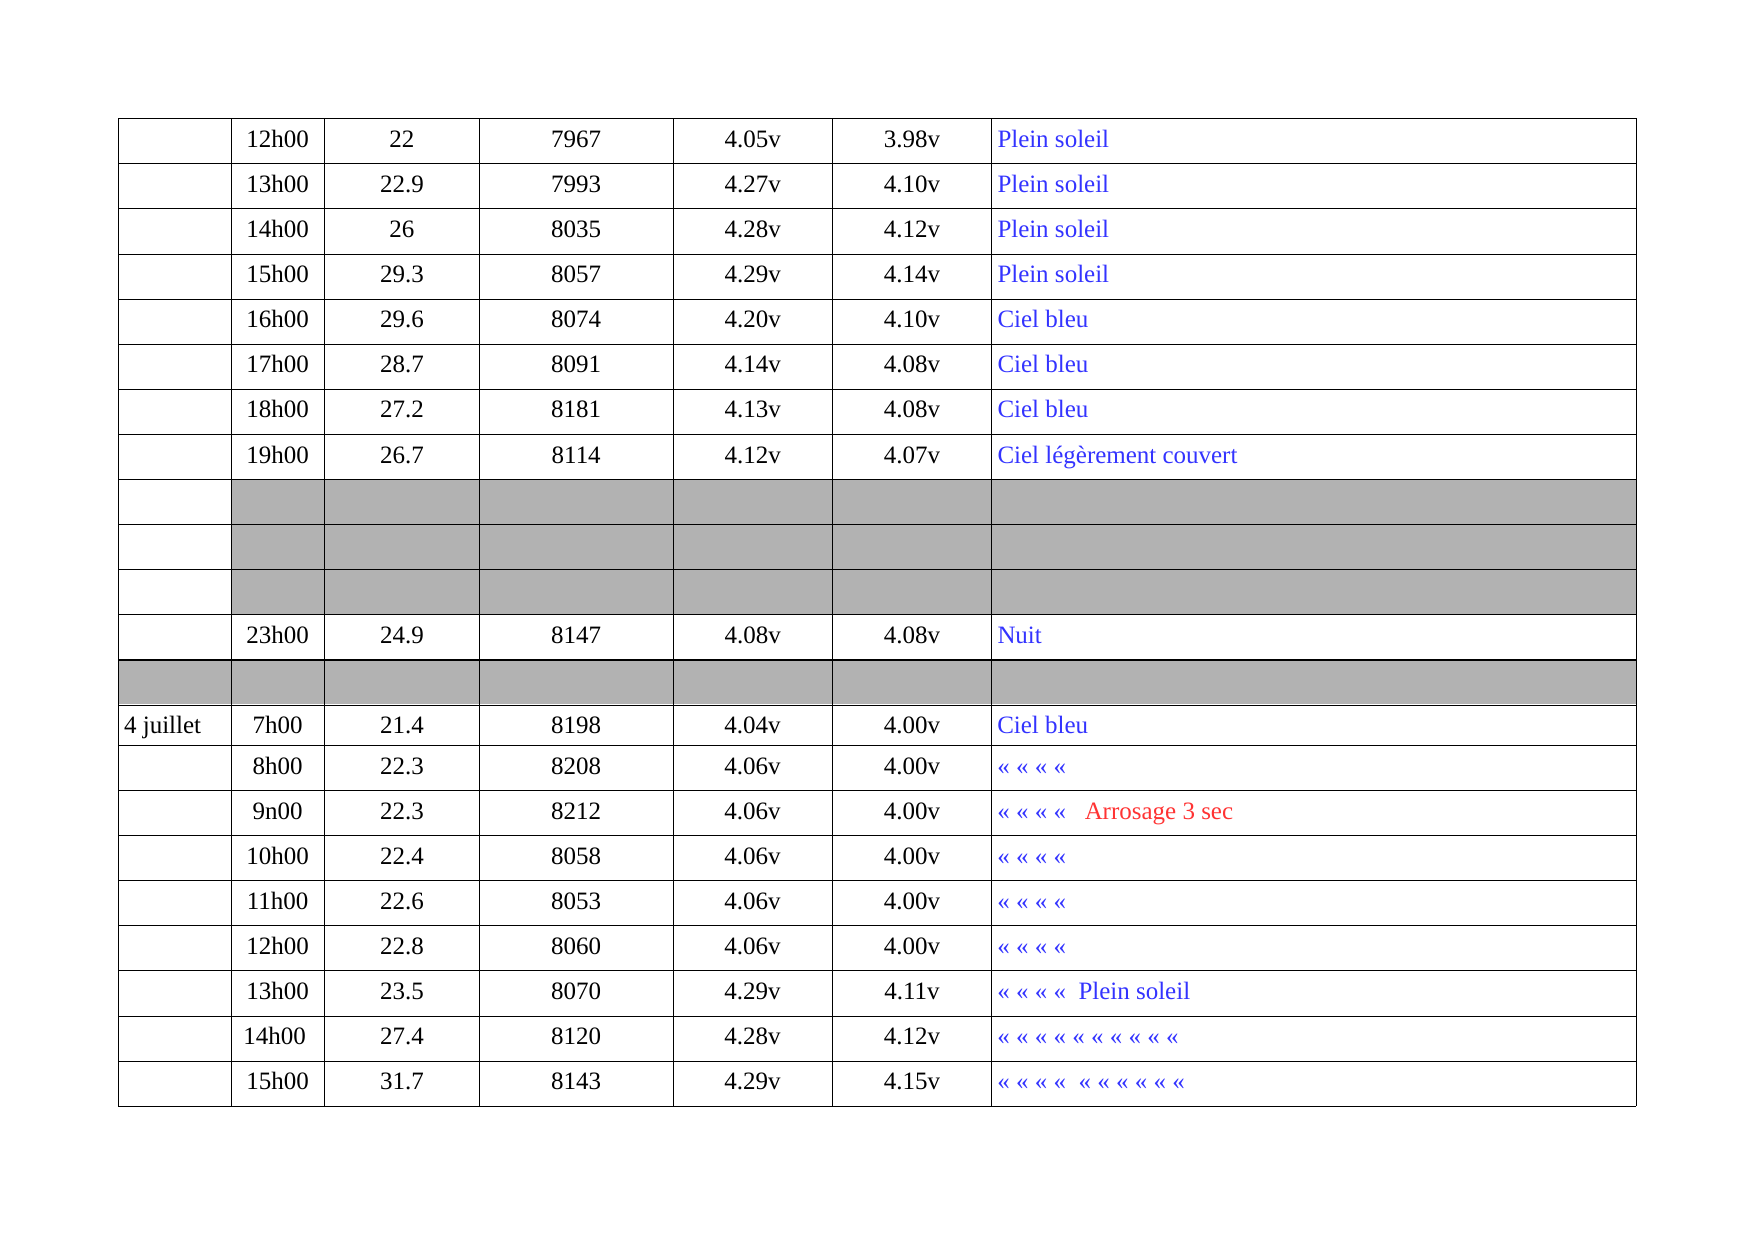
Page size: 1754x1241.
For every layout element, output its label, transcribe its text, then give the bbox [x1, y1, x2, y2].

table_cell 22.6 [325, 881, 479, 925]
table_cell Plein soleil [992, 255, 1636, 298]
table_cell Ciel bleu [992, 300, 1636, 344]
table_cell [119, 255, 231, 298]
table_cell 22.4 [325, 836, 479, 880]
table_cell 8147 [480, 615, 673, 659]
table_cell [674, 570, 832, 614]
table_header [232, 661, 324, 704]
table_cell [119, 971, 231, 1016]
table_cell 26 [325, 209, 479, 253]
table_cell 18h00 [232, 390, 324, 434]
table_cell 4 juillet [119, 706, 231, 745]
table_cell 4.04v [674, 706, 832, 745]
table_cell Nuit [992, 615, 1636, 659]
table_cell 4.12v [833, 1017, 991, 1061]
table_cell 4.08v [833, 390, 991, 434]
table_header [119, 661, 231, 704]
table_cell 31.7 [325, 1062, 479, 1106]
table_cell [119, 525, 231, 569]
table_cell 23h00 [232, 615, 324, 659]
table_cell [992, 570, 1636, 614]
table_cell 12h00 [232, 119, 324, 163]
table_cell 8053 [480, 881, 673, 925]
table_cell 8070 [480, 971, 673, 1016]
table_cell 4.29v [674, 971, 832, 1016]
table_cell « « « « « « « « « « [992, 1017, 1636, 1061]
table_cell 28.7 [325, 345, 479, 389]
table_cell 4.00v [833, 926, 991, 970]
table_cell 4.29v [674, 255, 832, 298]
table_cell 8212 [480, 791, 673, 835]
table_cell [119, 746, 231, 790]
table_header [992, 661, 1636, 704]
table_cell 29.3 [325, 255, 479, 298]
table_cell [119, 300, 231, 344]
table_cell 8208 [480, 746, 673, 790]
table_cell « « « « Arrosage 3 sec [992, 791, 1636, 835]
table_cell « « « « [992, 926, 1636, 970]
table_cell 4.20v [674, 300, 832, 344]
table_cell 22.3 [325, 791, 479, 835]
table_cell 24.9 [325, 615, 479, 659]
table_cell 8181 [480, 390, 673, 434]
table_cell 8035 [480, 209, 673, 253]
table_cell 22.3 [325, 746, 479, 790]
table_cell [674, 480, 832, 524]
table_cell « « « « [992, 746, 1636, 790]
table_cell Plein soleil [992, 119, 1636, 163]
table_cell 8091 [480, 345, 673, 389]
table_cell [119, 881, 231, 925]
table_cell 10h00 [232, 836, 324, 880]
table_cell 4.00v [833, 836, 991, 880]
table_cell 11h00 [232, 881, 324, 925]
table_cell 22.9 [325, 164, 479, 208]
table_cell 29.6 [325, 300, 479, 344]
table_cell 14h00 [232, 209, 324, 253]
table_cell 4.06v [674, 836, 832, 880]
table_cell 15h00 [232, 255, 324, 298]
table_cell 4.10v [833, 300, 991, 344]
table_cell [232, 480, 324, 524]
table_cell [119, 1017, 231, 1061]
table_cell 4.12v [833, 209, 991, 253]
table_cell 4.00v [833, 791, 991, 835]
table_cell 17h00 [232, 345, 324, 389]
table_cell [232, 570, 324, 614]
table_cell 4.27v [674, 164, 832, 208]
table_cell 12h00 [232, 926, 324, 970]
table_cell 4.08v [833, 615, 991, 659]
table_cell [480, 480, 673, 524]
table_cell 4.10v [833, 164, 991, 208]
table_cell 4.08v [674, 615, 832, 659]
table_cell 8058 [480, 836, 673, 880]
table_cell 16h00 [232, 300, 324, 344]
table_cell 13h00 [232, 164, 324, 208]
table_cell 4.06v [674, 881, 832, 925]
table_cell 26.7 [325, 435, 479, 479]
table_cell Plein soleil [992, 164, 1636, 208]
table_cell 8074 [480, 300, 673, 344]
table_cell 22.8 [325, 926, 479, 970]
table_cell [480, 570, 673, 614]
table_cell 8114 [480, 435, 673, 479]
table_cell Ciel bleu [992, 390, 1636, 434]
table_cell « « « « Plein soleil [992, 971, 1636, 1016]
table_cell « « « « « « « « « « [992, 1062, 1636, 1106]
table_cell 27.4 [325, 1017, 479, 1061]
table_cell 4.05v [674, 119, 832, 163]
table_cell 7993 [480, 164, 673, 208]
table_cell [119, 119, 231, 163]
table_cell 4.28v [674, 1017, 832, 1061]
table_cell « « « « [992, 836, 1636, 880]
table_cell 4.15v [833, 1062, 991, 1106]
table_cell [992, 525, 1636, 569]
table_cell [325, 525, 479, 569]
table_cell 4.06v [674, 926, 832, 970]
table_cell 27.2 [325, 390, 479, 434]
table_cell 8143 [480, 1062, 673, 1106]
table_cell 4.00v [833, 746, 991, 790]
table_cell [119, 209, 231, 253]
table_cell [119, 1062, 231, 1106]
table_cell 4.12v [674, 435, 832, 479]
table_cell 7967 [480, 119, 673, 163]
table_cell 8h00 [232, 746, 324, 790]
table_cell 4.00v [833, 706, 991, 745]
table_cell [119, 390, 231, 434]
table_header [480, 661, 673, 704]
table_cell [232, 525, 324, 569]
table_cell 4.11v [833, 971, 991, 1016]
table_cell 8198 [480, 706, 673, 745]
table_cell 9n00 [232, 791, 324, 835]
table_cell [833, 570, 991, 614]
table_cell [119, 836, 231, 880]
table_cell [119, 345, 231, 389]
table_cell Plein soleil [992, 209, 1636, 253]
table_cell [119, 435, 231, 479]
table_cell 15h00 [232, 1062, 324, 1106]
table_cell 4.14v [674, 345, 832, 389]
table_cell 23.5 [325, 971, 479, 1016]
table_cell 8120 [480, 1017, 673, 1061]
table_cell [833, 480, 991, 524]
table_header [833, 661, 991, 704]
table_cell 4.28v [674, 209, 832, 253]
table_cell 4.14v [833, 255, 991, 298]
table_cell Ciel légèrement couvert [992, 435, 1636, 479]
table_cell 21.4 [325, 706, 479, 745]
table_header [674, 661, 832, 704]
table_cell 4.00v [833, 881, 991, 925]
table_cell [119, 570, 231, 614]
table_cell [992, 480, 1636, 524]
table_cell [833, 525, 991, 569]
table_cell 4.08v [833, 345, 991, 389]
table_cell [119, 480, 231, 524]
table_cell [119, 791, 231, 835]
table_cell 8060 [480, 926, 673, 970]
table_cell 19h00 [232, 435, 324, 479]
table_cell « « « « [992, 881, 1636, 925]
table_cell 7h00 [232, 706, 324, 745]
table_cell Ciel bleu [992, 345, 1636, 389]
table_cell 4.13v [674, 390, 832, 434]
table_cell 4.06v [674, 791, 832, 835]
table_cell [674, 525, 832, 569]
table_cell 22 [325, 119, 479, 163]
table_cell [119, 926, 231, 970]
table_cell 3.98v [833, 119, 991, 163]
table_cell 4.29v [674, 1062, 832, 1106]
table_cell 13h00 [232, 971, 324, 1016]
table_cell [325, 480, 479, 524]
table_cell [325, 570, 479, 614]
table_cell [119, 164, 231, 208]
table_cell [119, 615, 231, 659]
table_cell Ciel bleu [992, 706, 1636, 745]
table_cell 4.06v [674, 746, 832, 790]
table_cell 8057 [480, 255, 673, 298]
table_cell 14h00 [232, 1017, 324, 1061]
table_cell 4.07v [833, 435, 991, 479]
table_header [325, 661, 479, 704]
table_cell [480, 525, 673, 569]
